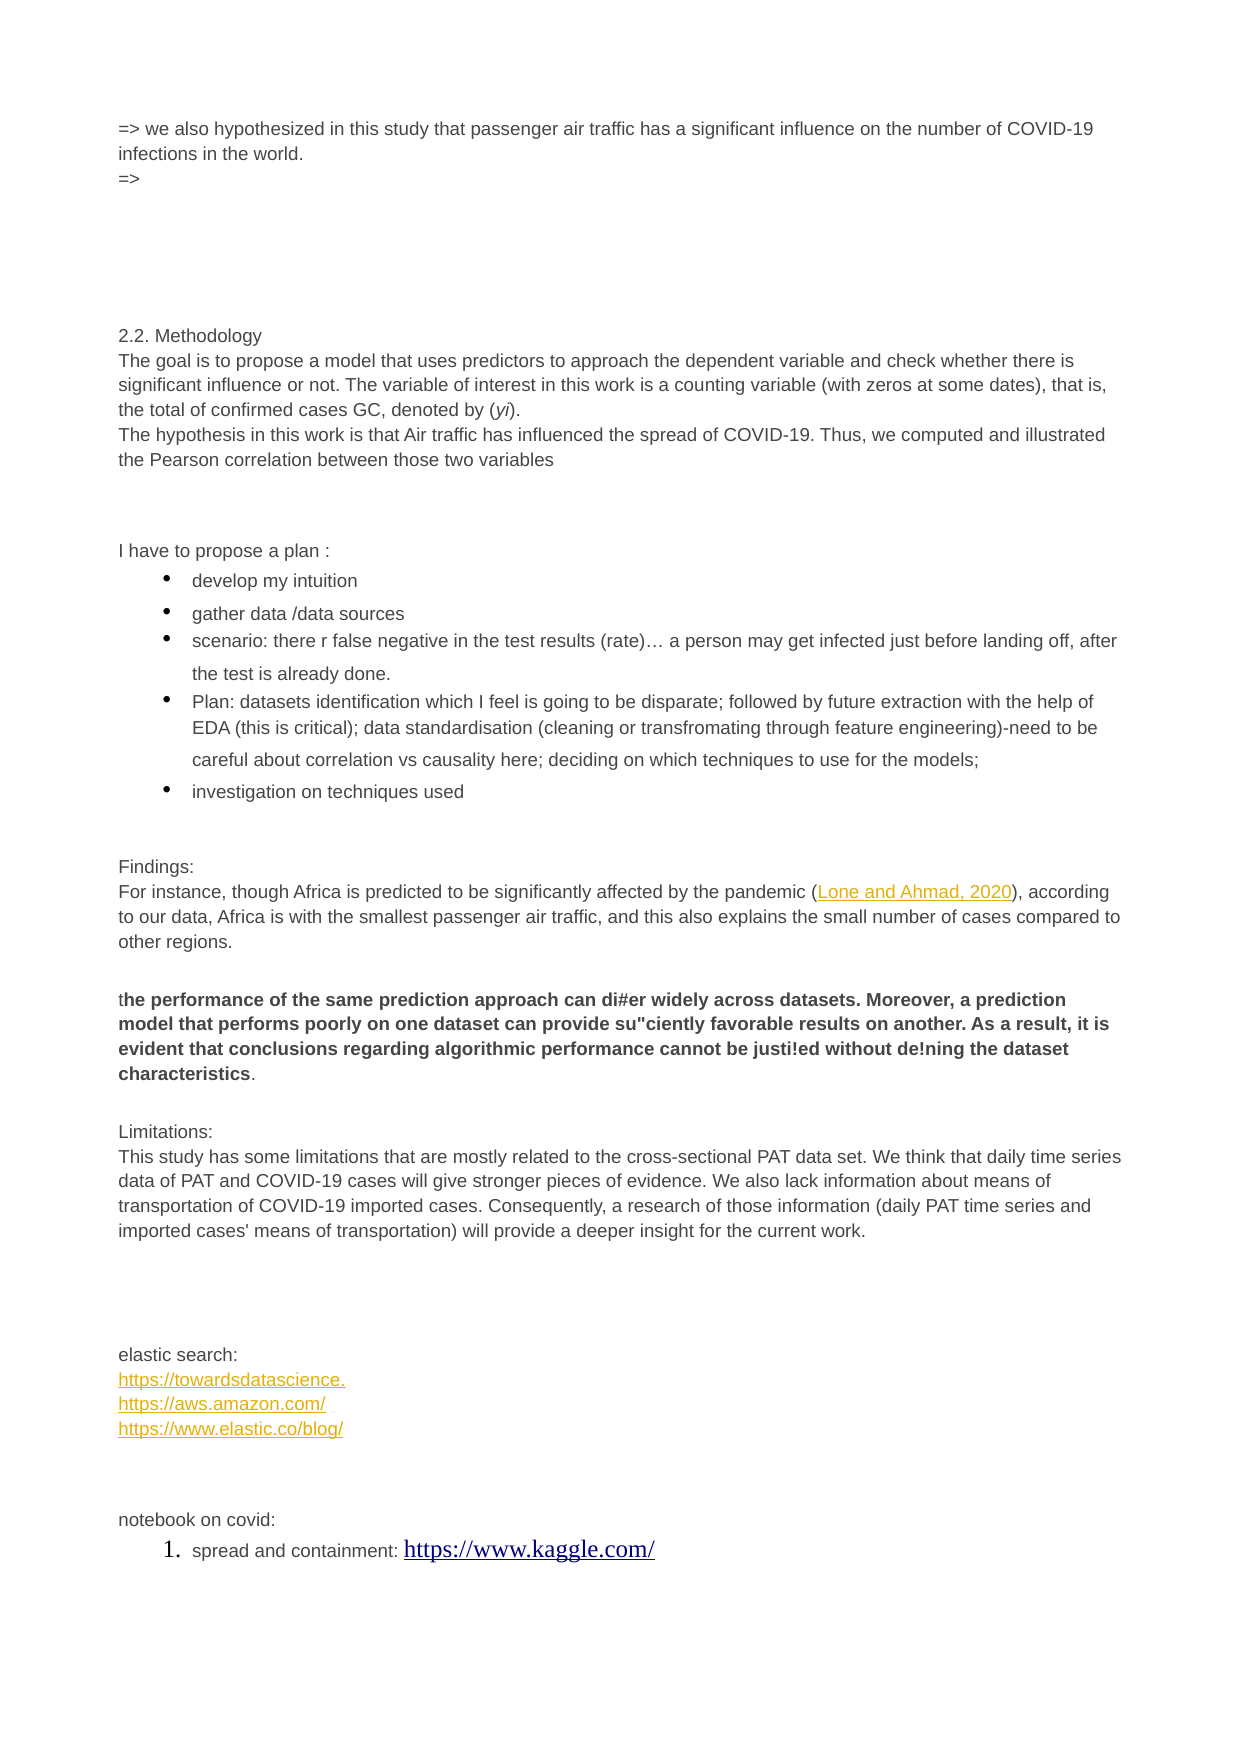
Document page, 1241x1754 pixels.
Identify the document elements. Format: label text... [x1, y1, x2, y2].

text the performance of the same prediction approach can di#er widely across datasets. Moreover, a prediction model that performs poorly on one dataset can provide su"ciently favorable results on another. As a result, it is evident that conclusions regarding algorithmic performance cannot be justi!ed without de!ning the dataset characteristics. [118, 988, 1122, 1084]
text https://www.elastic.co/blog/ [118, 1418, 1122, 1439]
text Limitations: [118, 1121, 1122, 1142]
list scenario: there r false negative in the test results (rate)… a person may get infected just before landing off, after the test is already done. [162, 630, 1122, 686]
text elastic search: [118, 1344, 1122, 1365]
text https://towardsdatascience. [118, 1368, 1122, 1390]
text For instance, though Africa is predicted to be significantly affected by the pandemic (Lone and Ahmad, 2020), according to our data, Africa is with the smallest passenger air traffic, and this also explains the small number of cases compared to other regions. [118, 881, 1122, 952]
text https://aws.amazon.com/ [118, 1393, 1122, 1415]
text This study has some limitations that are mostly related to the cross-sectional PAT data set. We think that daily time series data of PAT and COVID-19 cases will give stronger pieces of evidence. We also lack information about means of transportation of COVID-19 imported cases. Consequently, a research of those information (daily PAT time series and imported cases' means of transportation) will provide a deeper insight for the current work. [118, 1145, 1122, 1241]
list develop my intuition [162, 564, 1122, 593]
text => we also hypothesized in this study that passenger air traffic has a significant influence on the number of COVID-19 infections in the world. [118, 118, 1122, 164]
text notebook on covid: [118, 1509, 1122, 1530]
list investigation on techniques used [162, 776, 1122, 804]
text Findings: [118, 856, 1122, 878]
list Plan: datasets identification which I feel is going to be disparate; followed by future extraction with the help of EDA (this is critical); data standardisation (cleaning or transfromating through feature engineering)-need to be careful about correlation vs causality here; deciding on which techniques to use for the models; [162, 691, 1122, 771]
text The goal is to propose a model that uses predictors to approach the dependent variable and check whether there is significant influence or not. The variable of interest in this work is a counting variable (with zeros at some dates), that is, the total of confirmed cases GC, denoted by (yi). [118, 349, 1122, 421]
list spread and containment: https://www.kaggle.com/ [162, 1534, 1122, 1562]
list gather data /data sources [162, 597, 1122, 626]
text 2.2. Methodology [118, 324, 1122, 346]
text => [118, 168, 1122, 189]
text I have to propose a plan : [118, 539, 1122, 561]
text The hypothesis in this work is that Air traffic has influenced the spread of COVID-19. Thus, we computed and illustrated the Pearson correlation between those two variables [118, 424, 1122, 470]
